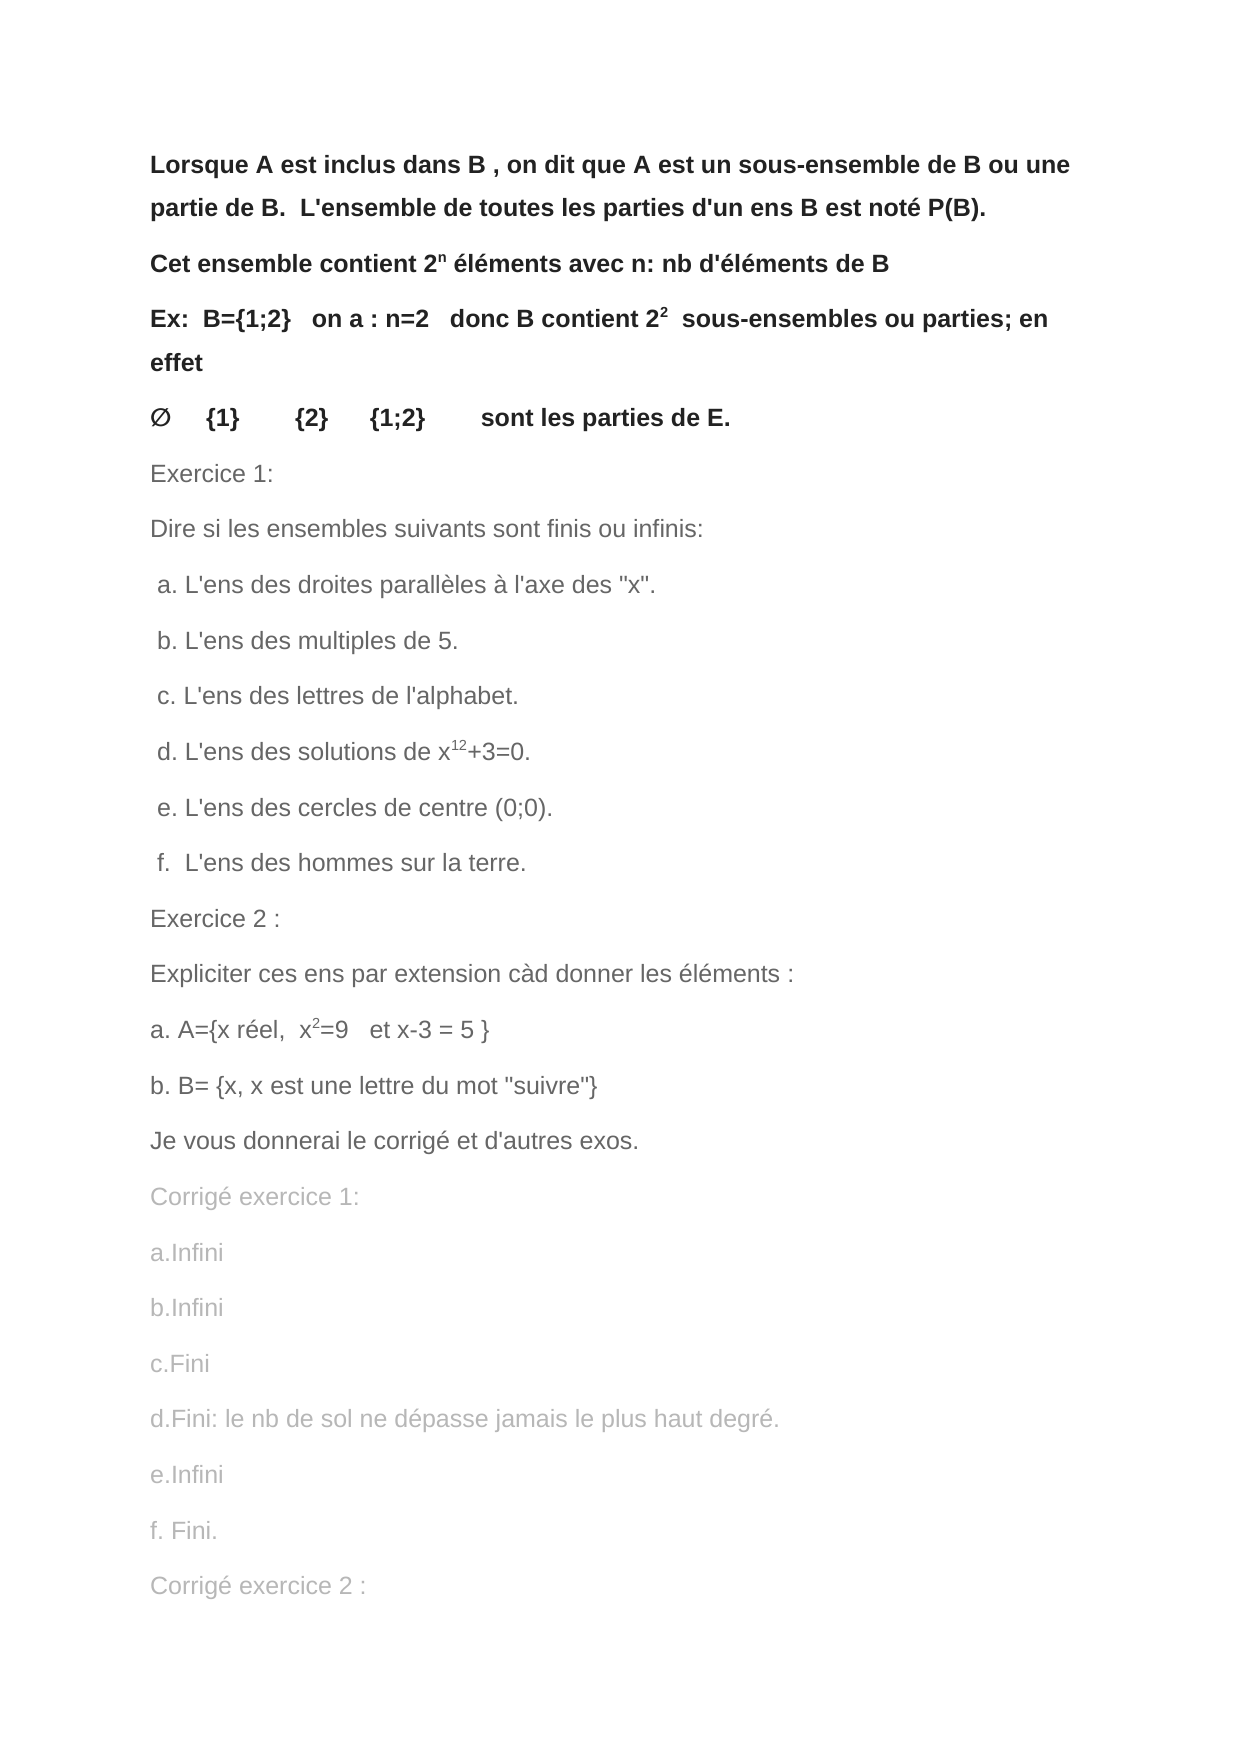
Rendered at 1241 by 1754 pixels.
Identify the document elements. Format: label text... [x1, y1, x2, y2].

text Ex: B={1;2} on a : n=2 donc B contient 22 sous-ensembles ou parties; en effet [150, 304, 1090, 376]
text a. L'ens des droites parallèles à l'axe des "x". [150, 570, 1090, 599]
text Lorsque A est inclus dans B , on dit que A est un sous-ensemble de B ou une partie de B. L'ensemble de toutes les parties d'un ens B est noté P(B). [150, 150, 1090, 222]
text ∅ {1} {2} {1;2} sont les parties de E. [150, 403, 1090, 432]
text b. L'ens des multiples de 5. [150, 626, 1090, 654]
text Dire si les ensembles suivants sont finis ou infinis: [150, 514, 1090, 543]
text Corrigé exercice 2 : [150, 1571, 1090, 1600]
text Corrigé exercice 1: [150, 1182, 1090, 1211]
text b.Infini [150, 1293, 1090, 1322]
text c. L'ens des lettres de l'alphabet. [150, 681, 1090, 710]
text a.Infini [150, 1237, 1090, 1266]
text e. L'ens des cercles de centre (0;0). [150, 792, 1090, 821]
text e.Infini [150, 1460, 1090, 1489]
text f. Fini. [150, 1516, 1090, 1544]
text d. L'ens des solutions de x12+3=0. [150, 737, 1090, 766]
text f. L'ens des hommes sur la terre. [150, 848, 1090, 877]
text Je vous donnerai le corrigé et d'autres exos. [150, 1126, 1090, 1155]
text Cet ensemble contient 2n éléments avec n: nb d'éléments de B [150, 249, 1090, 277]
text d.Fini: le nb de sol ne dépasse jamais le plus haut degré. [150, 1404, 1090, 1433]
text Expliciter ces ens par extension càd donner les éléments : [150, 959, 1090, 988]
text Exercice 1: [150, 459, 1090, 487]
text Exercice 2 : [150, 904, 1090, 932]
text b. B= {x, x est une lettre du mot "suivre"} [150, 1071, 1090, 1099]
text a. A={x réel, x2=9 et x-3 = 5 } [150, 1015, 1090, 1044]
text c.Fini [150, 1349, 1090, 1377]
